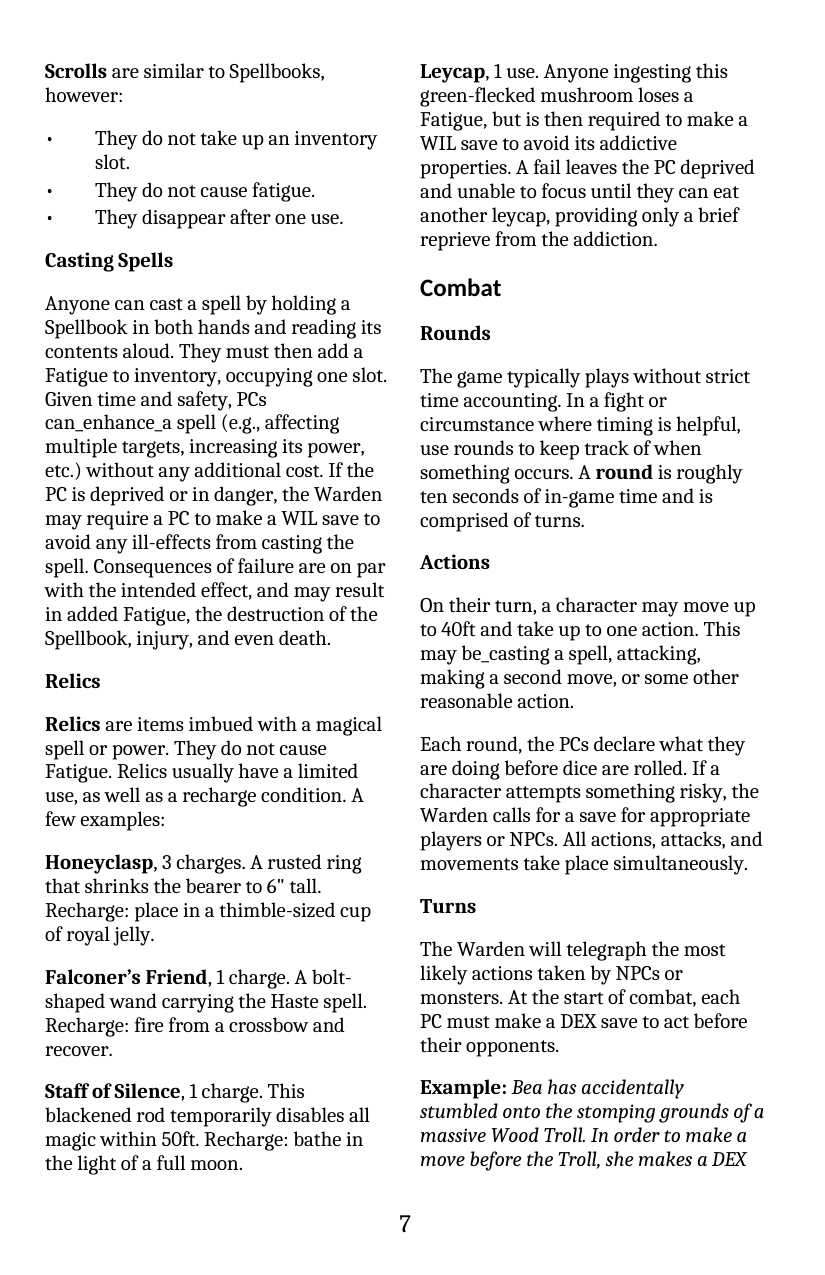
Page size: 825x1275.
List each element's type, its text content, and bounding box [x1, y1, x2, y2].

text Relics [45, 669, 390, 693]
subtitle Combat [420, 272, 765, 303]
text Example: Bea has accidentally stumbled onto the stomping grounds of a massive Wood Troll. In order to make a move before the Troll, she makes a DEX [420, 1076, 765, 1172]
list They do not take up an inventory slot. [45, 127, 390, 174]
text Falconer’s Friend, 1 charge. A bolt-shaped wand carrying the Haste spell. Recharge: fire from a crossbow and recover. [45, 965, 390, 1061]
text Leycap, 1 use. Anyone ingesting this green-flecked mushroom loses a Fatigue, but is then required to make a WIL save to avoid its addictive properties. A fail leaves the PC deprived and unable to focus until they can eat another leycap, providing only a brief reprieve from the addiction. [420, 60, 765, 252]
text Staff of Silence, 1 charge. This blackened rod temporarily disables all magic within 50ft. Recharge: bathe in the light of a full moon. [45, 1080, 390, 1176]
text Honeyclasp, 3 charges. A rusted ring that shrinks the bearer to 6" tall. Recharge: place in a thimble-sized cup of royal jelly. [45, 851, 390, 947]
list They disappear after one use. [45, 206, 390, 230]
text Each round, the PCs declare what they are doing before dice are rolled. If a character attempts something risky, the Warden calls for a save for appropriate players or NPCs. All actions, attacks, and movements take place simultaneously. [420, 732, 765, 876]
text Anyone can cast a spell by holding a Spellbook in both hands and reading its contents aloud. They must then add a Fatigue to inventory, occupying one slot. Given time and safety, PCs can_enhance_a spell (e.g., affecting multiple targets, increasing its power, etc.) without any additional cost. If the PC is deprived or in danger, the Warden may require a PC to make a WIL save to avoid any ill-effects from casting the spell. Consequences of failure are on par with the intended effect, and may result in added Fatigue, the destruction of the Spellbook, injury, and even death. [45, 291, 390, 651]
text The Warden will telegraph the most likely actions taken by NPCs or monsters. At the start of combat, each PC must make a DEX save to act before their opponents. [420, 937, 765, 1057]
text Scrolls are similar to Spellbooks, however: [45, 60, 390, 108]
text Casting Spells [45, 249, 390, 273]
text Turns [420, 895, 765, 919]
text Rounds [420, 322, 765, 346]
text Actions [420, 551, 765, 575]
text On their turn, a character may move up to 40ft and take up to one action. This may be_casting a spell, attacking, making a second move, or some other reasonable action. [420, 594, 765, 713]
text Relics are items imbued with a magical spell or power. They do not cause Fatigue. Relics usually have a limited use, as well as a recharge condition. A few examples: [45, 712, 390, 832]
list They do not cause fatigue. [45, 178, 390, 202]
text The game typically plays without strict time accounting. In a fight or circumstance where timing is helpful, use rounds to keep track of when something occurs. A round is roughly ten seconds of in-game time and is comprised of turns. [420, 364, 765, 532]
